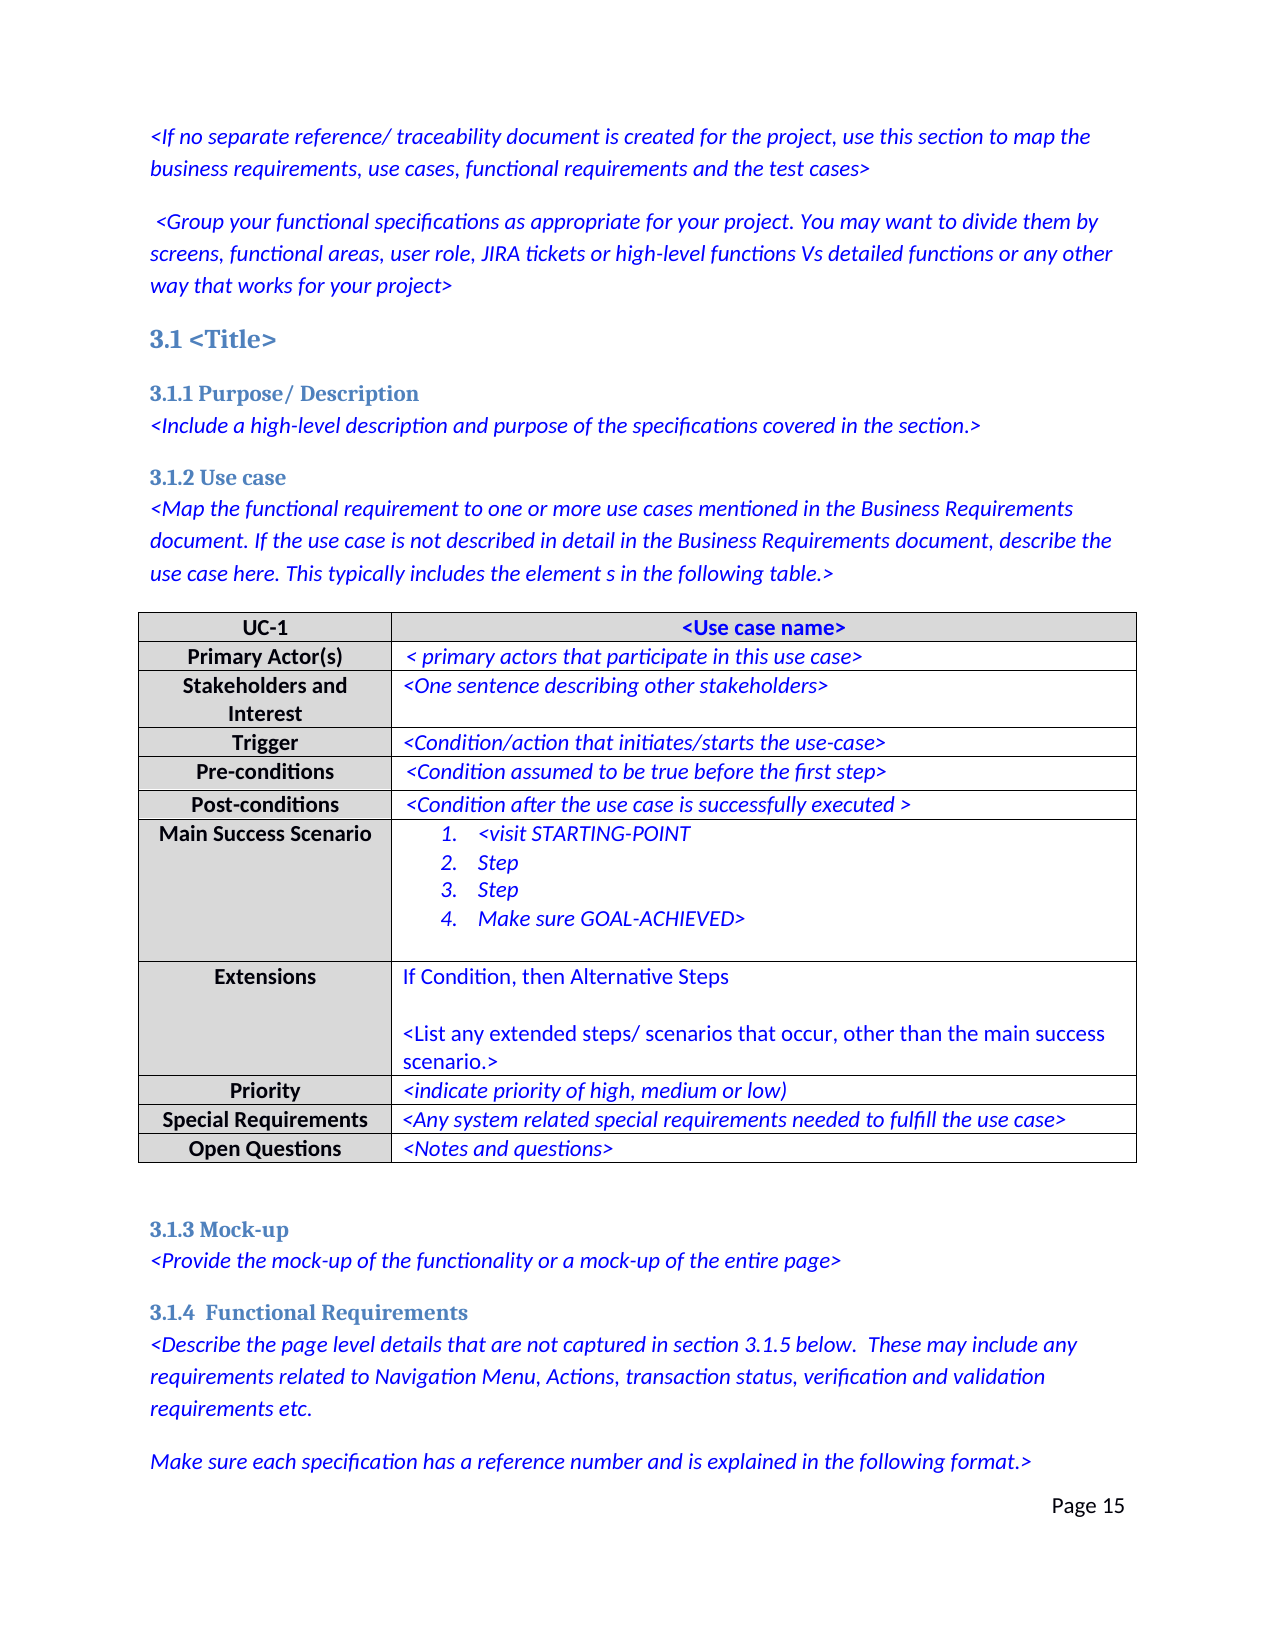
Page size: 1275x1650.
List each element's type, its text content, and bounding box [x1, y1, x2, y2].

table_cell Pre-conditions [139, 757, 391, 789]
subtitle 3.1.1 Purpose/ Description [150, 381, 1125, 407]
table_cell <indicate priority of high, medium or low) [392, 1076, 1136, 1104]
table_cell <Condition assumed to be true before the first step> [392, 757, 1136, 789]
table_cell Open Questions [139, 1134, 391, 1162]
text <Provide the mock-up of the functionality or a mock-up of the entire page> [150, 1247, 1125, 1274]
table_cell Extensions [139, 962, 391, 1075]
text <Group your functional specifications as appropriate for your project. You may want to divide them by screens, functional areas, user role, JIRA tickets or high-level functions Vs detailed functions or any other way that works for your project> [150, 207, 1125, 299]
text <Include a high-level description and purpose of the specifications covered in the section.> [150, 411, 1125, 439]
table_cell Stakeholders and Interest [139, 671, 391, 727]
text <Map the functional requirement to one or more use cases mentioned in the Business Requirements document. If the use case is not described in detail in the Business Requirements document, describe the use case here. This typically includes the element s in the following table.> [150, 494, 1125, 587]
table_header <Use case name> [392, 613, 1136, 641]
table_cell <Condition after the use case is successfully executed > [392, 791, 1136, 818]
text <Describe the page level details that are not captured in section 3.1.5 below. These may include any requirements related to Navigation Menu, Actions, transaction status, verification and validation requirements etc. [150, 1330, 1125, 1422]
table_cell Trigger [139, 728, 391, 756]
table_cell <One sentence describing other stakeholders> [392, 671, 1136, 727]
table_cell Primary Actor(s) [139, 642, 391, 670]
table_cell Special Requirements [139, 1105, 391, 1133]
text <If no separate reference/ traceability document is created for the project, use this section to map the business requirements, use cases, functional requirements and the test cases> [150, 122, 1125, 182]
table_cell <visit STARTING-POINT Step Step Make sure GOAL-ACHIEVED> [392, 820, 1136, 961]
table_cell <Any system related special requirements needed to fulfill the use case> [392, 1105, 1136, 1133]
table_cell <Notes and questions> [392, 1134, 1136, 1162]
table_cell Post-conditions [139, 791, 391, 818]
table_cell < primary actors that participate in this use case> [392, 642, 1136, 670]
table_cell <Condition/action that initiates/starts the use-case> [392, 728, 1136, 756]
subtitle 3.1.3 Mock-up [150, 1216, 1125, 1243]
text Make sure each specification has a reference number and is explained in the following format.> [150, 1447, 1125, 1475]
table_cell If Condition, then Alternative Steps <List any extended steps/ scenarios that occur, other than the main success scenario.> [392, 962, 1136, 1075]
table_cell Main Success Scenario [139, 820, 391, 961]
subtitle 3.1.2 Use case [150, 464, 1125, 491]
table_header UC-1 [139, 613, 391, 641]
subtitle 3.1.4 Functional Requirements [150, 1299, 1125, 1326]
subtitle 3.1 <Title> [150, 324, 1125, 356]
table_cell Priority [139, 1076, 391, 1104]
